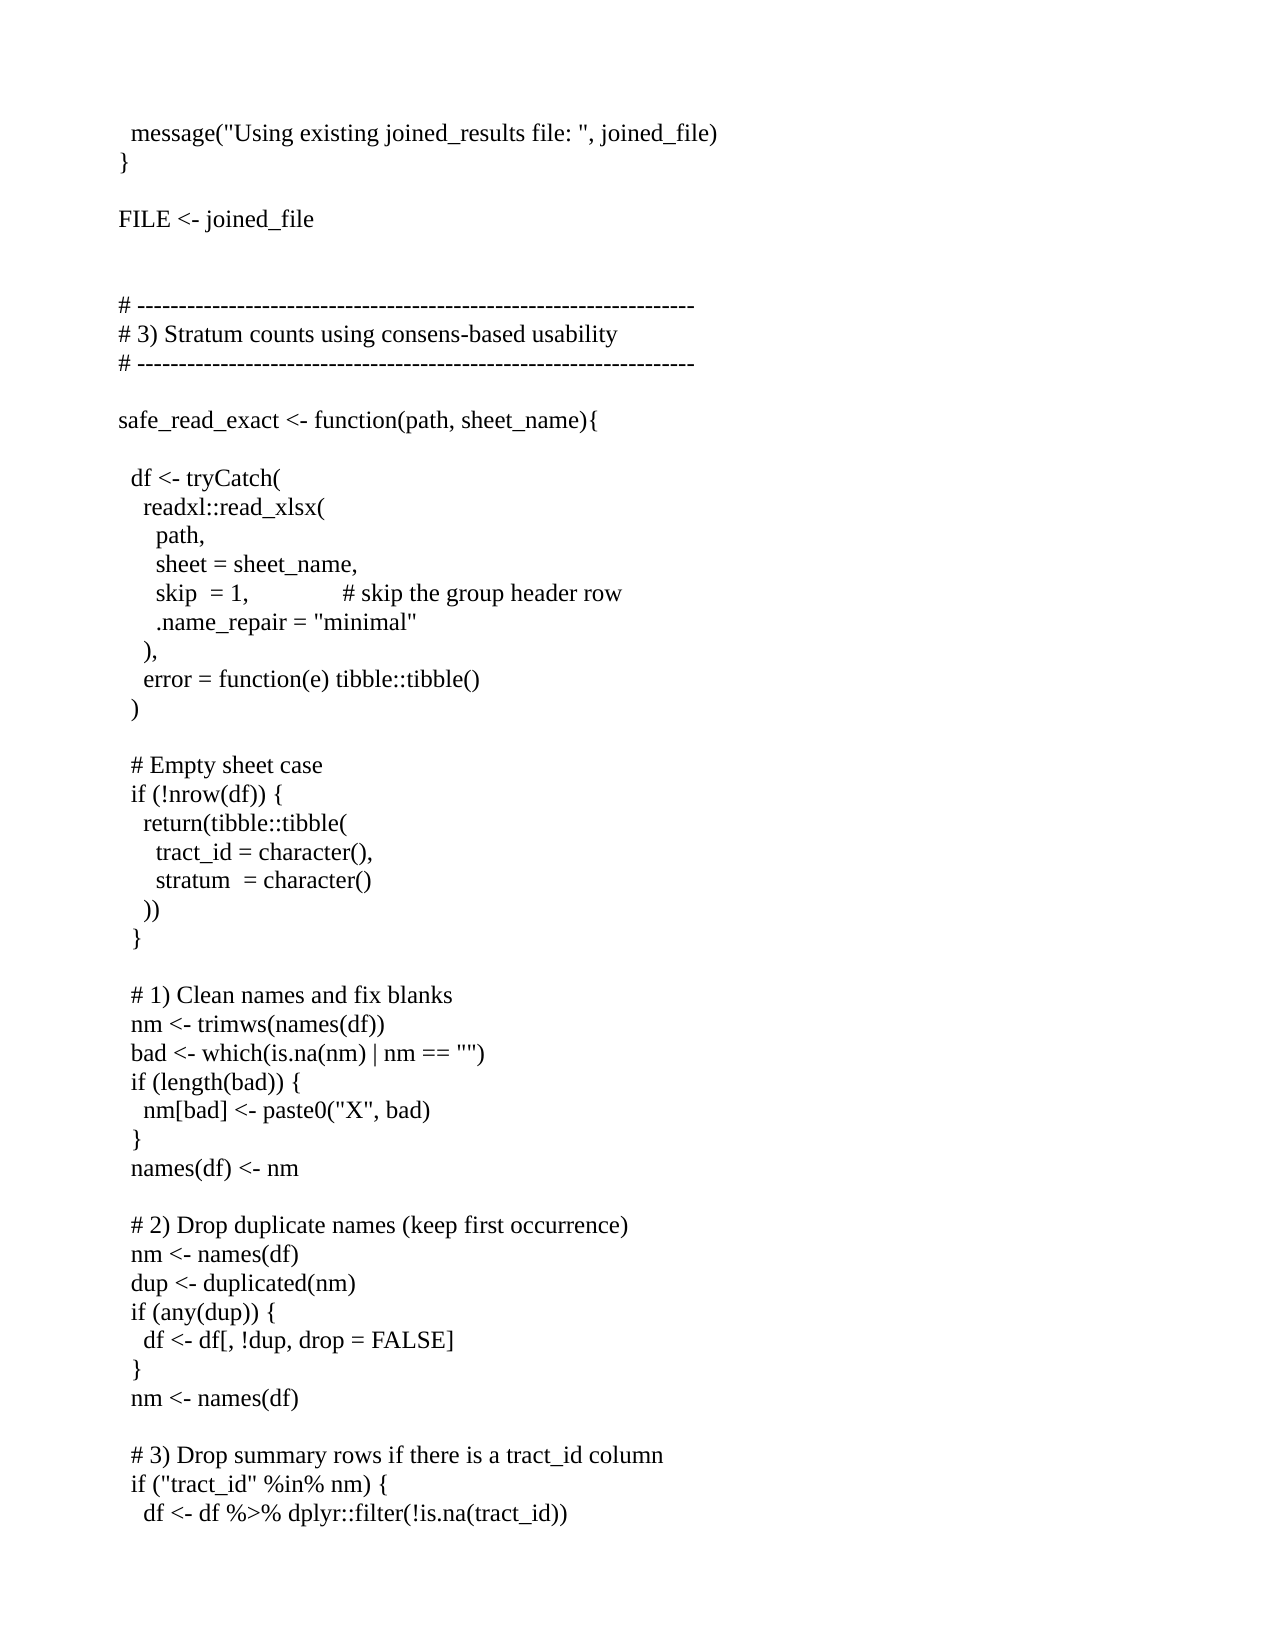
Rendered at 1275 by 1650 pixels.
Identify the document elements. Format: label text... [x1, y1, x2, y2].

text df <- tryCatch( [118, 463, 1157, 492]
text nm <- trimws(names(df)) [118, 1009, 1157, 1038]
text .name_repair = "minimal" [118, 607, 1157, 636]
text } [118, 147, 1157, 176]
text FILE <- joined_file [118, 204, 1157, 233]
text if (length(bad)) { [118, 1067, 1157, 1096]
text } [118, 923, 1157, 952]
text if ("tract_id" %in% nm) { [118, 1469, 1157, 1498]
text path, [118, 521, 1157, 549]
text nm <- names(df) [118, 1383, 1157, 1412]
text if (any(dup)) { [118, 1297, 1157, 1326]
text # 2) Drop duplicate names (keep first occurrence) [118, 1211, 1157, 1239]
text # 3) Stratum counts using consens-based usability [118, 319, 1157, 348]
text # 1) Clean names and fix blanks [118, 981, 1157, 1009]
text readxl::read_xlsx( [118, 492, 1157, 521]
text df <- df %>% dplyr::filter(!is.na(tract_id)) [118, 1498, 1157, 1527]
text )) [118, 894, 1157, 923]
text # ------------------------------------------------------------------- [118, 348, 1157, 377]
text # ------------------------------------------------------------------- [118, 291, 1157, 319]
text # 3) Drop summary rows if there is a tract_id column [118, 1441, 1157, 1469]
text nm <- names(df) [118, 1239, 1157, 1268]
text stratum = character() [118, 866, 1157, 894]
text message("Using existing joined_results file: ", joined_file) [118, 118, 1157, 147]
text # Empty sheet case [118, 751, 1157, 779]
text tract_id = character(), [118, 837, 1157, 866]
text nm[bad] <- paste0("X", bad) [118, 1096, 1157, 1124]
text if (!nrow(df)) { [118, 779, 1157, 808]
text error = function(e) tibble::tibble() [118, 664, 1157, 693]
text dup <- duplicated(nm) [118, 1268, 1157, 1297]
text ) [118, 693, 1157, 722]
text skip = 1, # skip the group header row [118, 578, 1157, 607]
text names(df) <- nm [118, 1153, 1157, 1182]
text ), [118, 636, 1157, 664]
text sheet = sheet_name, [118, 549, 1157, 578]
text return(tibble::tibble( [118, 808, 1157, 837]
text df <- df[, !dup, drop = FALSE] [118, 1326, 1157, 1354]
text bad <- which(is.na(nm) | nm == "") [118, 1038, 1157, 1067]
text } [118, 1354, 1157, 1383]
text } [118, 1124, 1157, 1153]
text safe_read_exact <- function(path, sheet_name){ [118, 406, 1157, 434]
